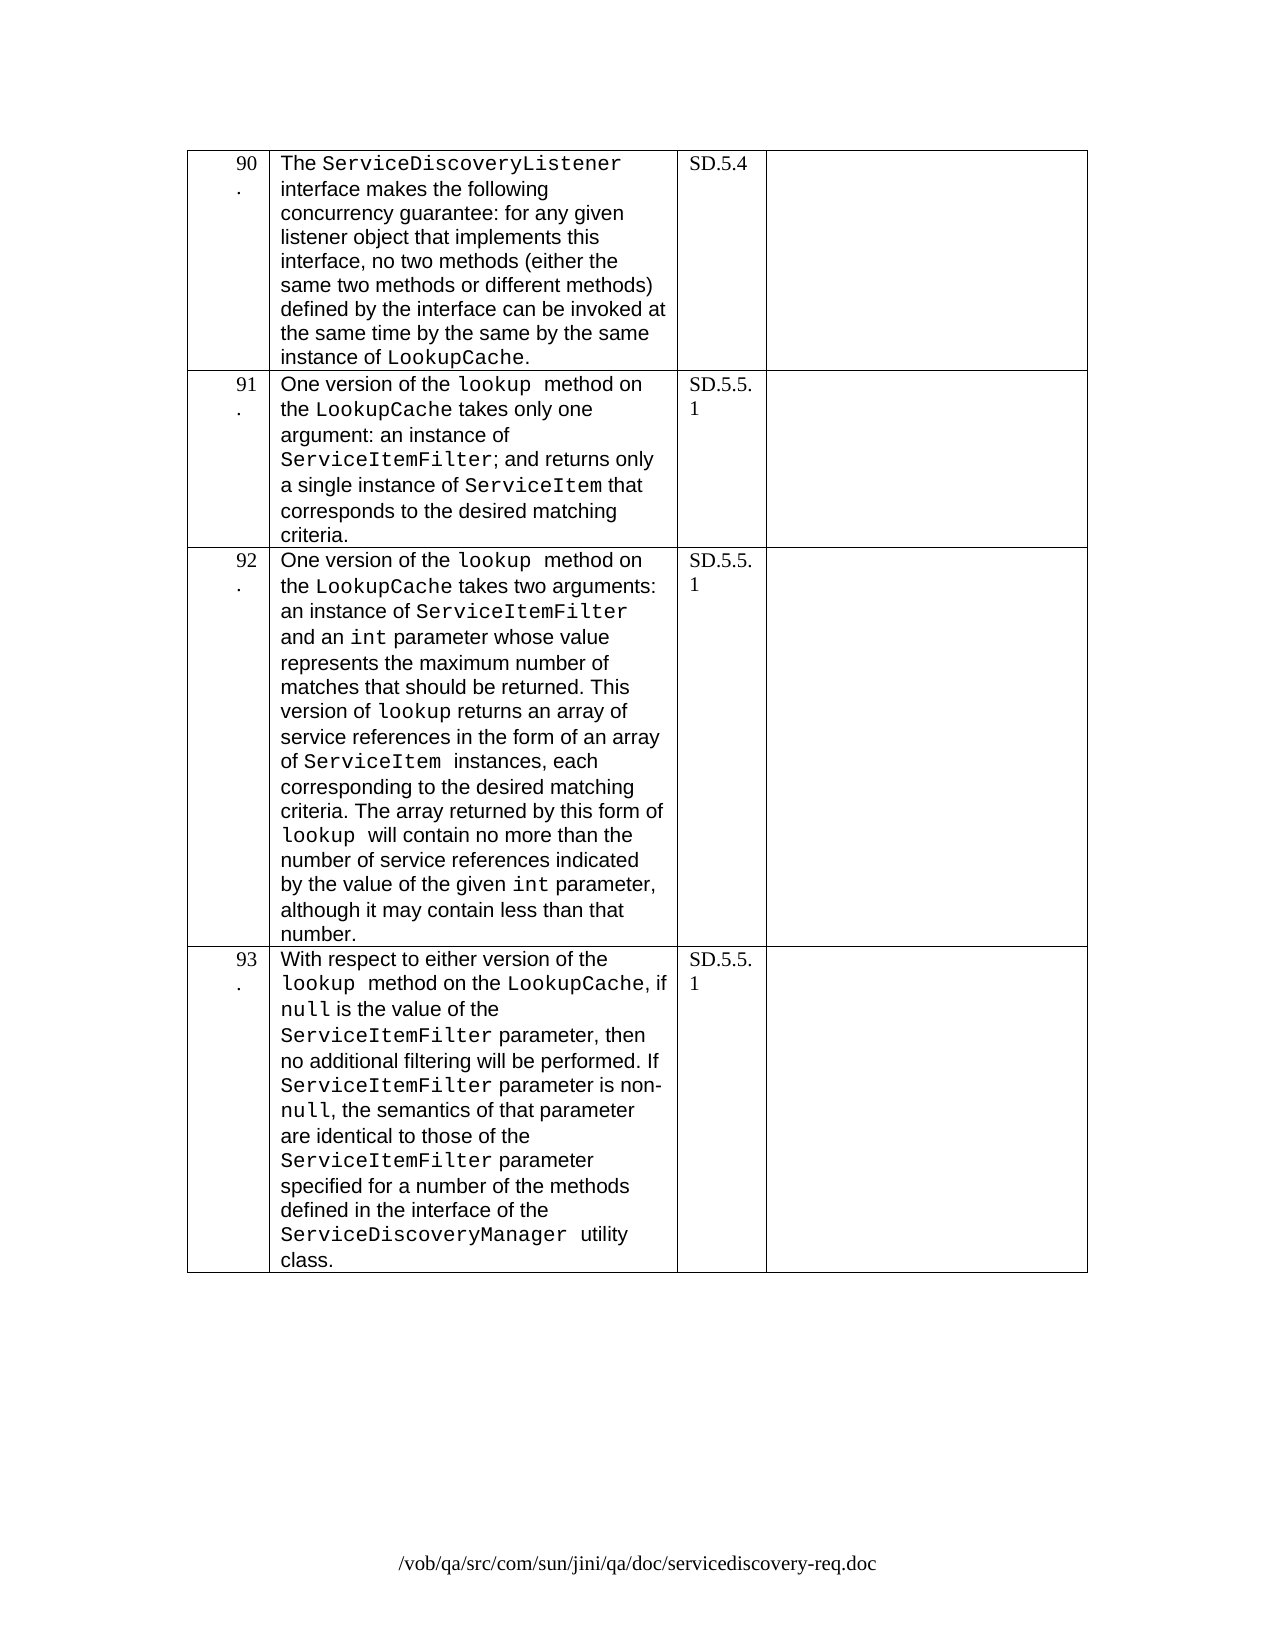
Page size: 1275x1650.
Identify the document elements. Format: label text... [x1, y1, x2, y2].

table_cell With respect to either version of the lookup method on the LookupCache, if null is the value of the ServiceItemFilter parameter, then no additional filtering will be performed. If ServiceItemFilter parameter is non-null, the semantics of that parameter are identical to those of the ServiceItemFilter parameter specified for a number of the methods defined in the interface of the ServiceDiscoveryManager utility class. [270, 947, 677, 1272]
table_cell [767, 371, 1087, 547]
table_cell [767, 548, 1087, 946]
table_cell [188, 371, 269, 547]
table_cell The ServiceDiscoveryListener interface makes the following concurrency guarantee: for any given listener object that implements this interface, no two methods (either the same two methods or different methods) defined by the interface can be invoked at the same time by the same by the same instance of LookupCache. [270, 151, 677, 370]
table_cell [767, 947, 1087, 1272]
table_cell [188, 548, 269, 946]
table_cell [188, 947, 269, 1272]
table_cell [188, 151, 269, 370]
table_cell One version of the lookup method on the LookupCache takes only one argument: an instance of ServiceItemFilter; and returns only a single instance of ServiceItem that corresponds to the desired matching criteria. [270, 371, 677, 547]
table_cell SD.5.5.1 [678, 371, 766, 547]
table_cell SD.5.5.1 [678, 548, 766, 946]
table_cell SD.5.4 [678, 151, 766, 370]
table_cell One version of the lookup method on the LookupCache takes two arguments: an instance of ServiceItemFilter and an int parameter whose value represents the maximum number of matches that should be returned. This version of lookup returns an array of service references in the form of an array of ServiceItem instances, each corresponding to the desired matching criteria. The array returned by this form of lookup will contain no more than the number of service references indicated by the value of the given int parameter, although it may contain less than that number. [270, 548, 677, 946]
table_cell [767, 151, 1087, 370]
table_cell SD.5.5.1 [678, 947, 766, 1272]
